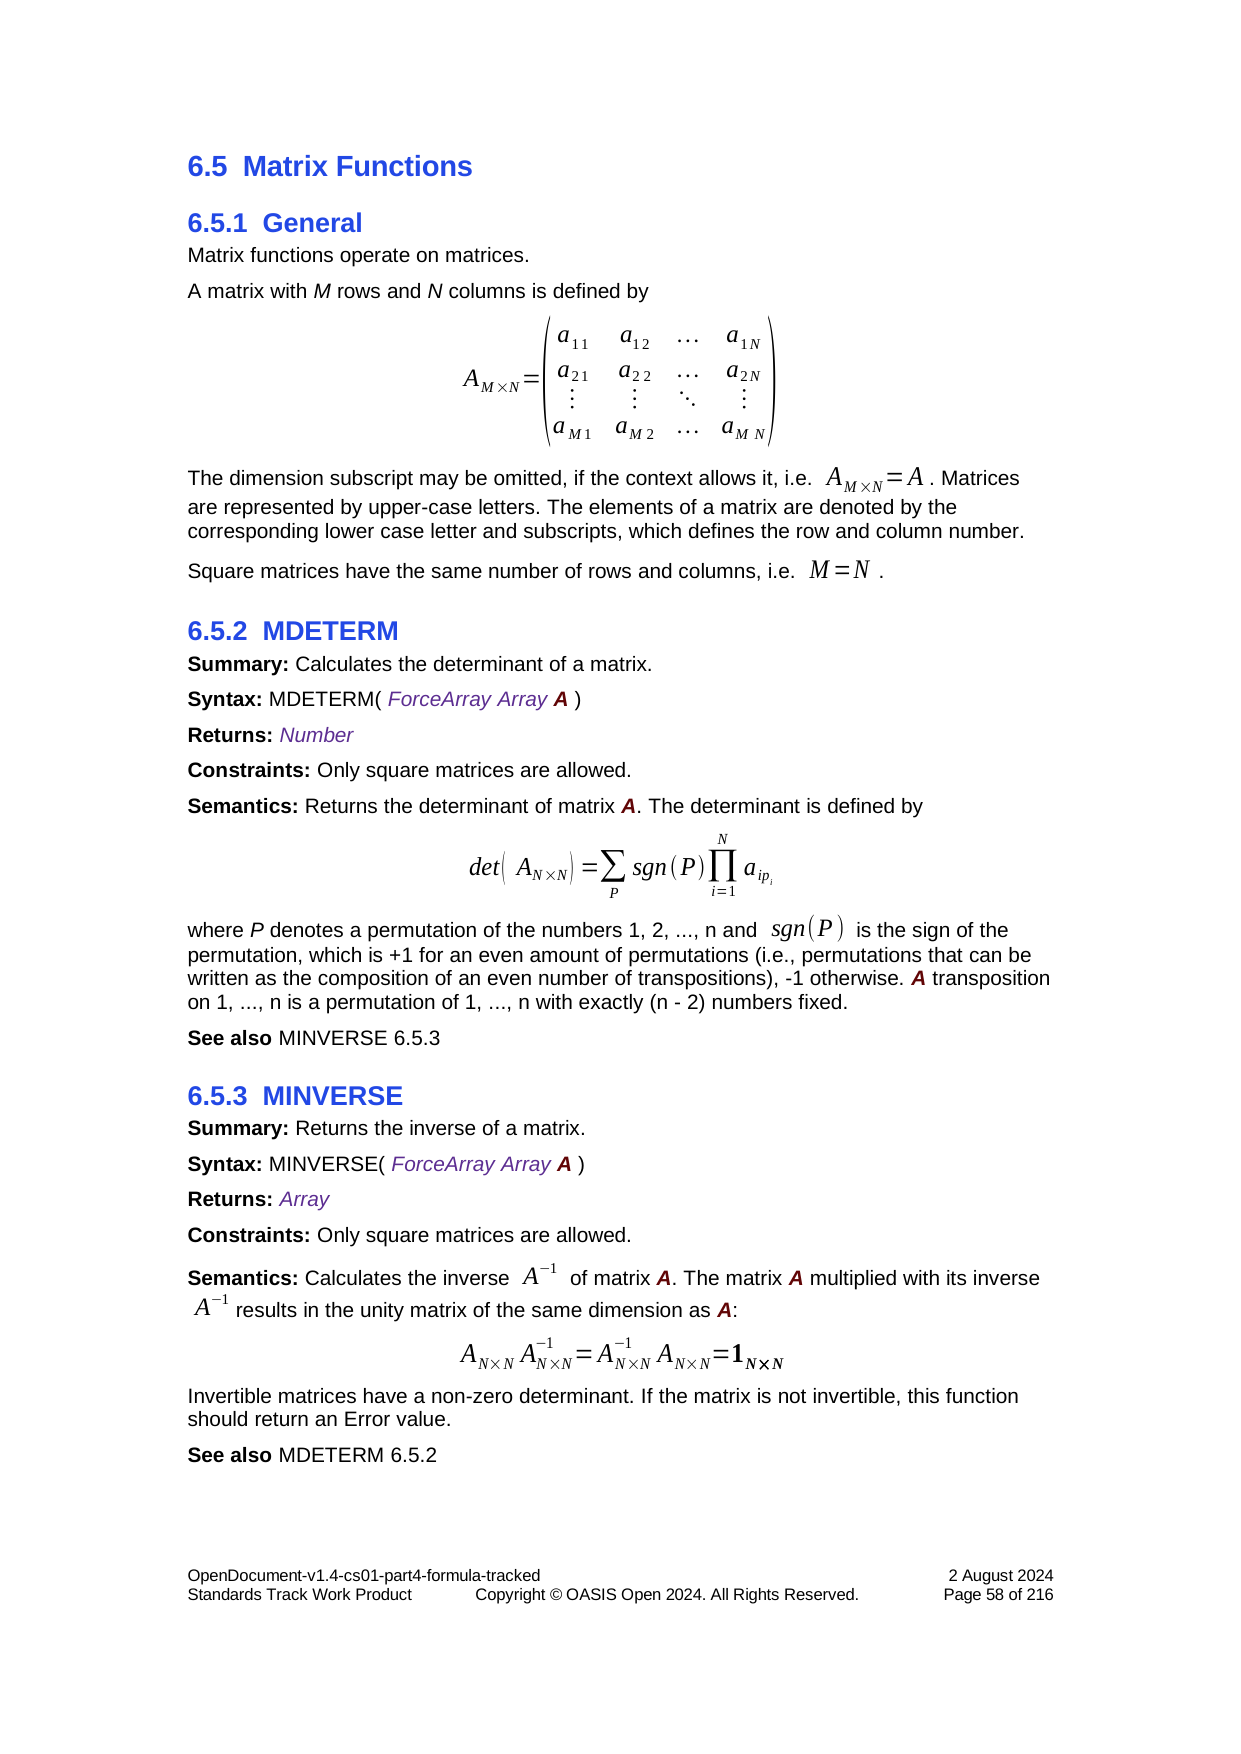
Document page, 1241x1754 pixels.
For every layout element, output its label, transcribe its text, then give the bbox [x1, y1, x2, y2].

text A matrix with M rows and N columns is defined by [187, 279, 1053, 303]
text Constraints: Only square matrices are allowed. [187, 759, 1053, 782]
text Matrix functions operate on matrices. [187, 243, 1053, 267]
text See also MDETERM 6.5.2 [187, 1443, 1053, 1467]
text Square matrices have the same number of rows and columns, i.e. . [187, 555, 1053, 585]
text Returns: Number [187, 723, 1053, 747]
text Semantics: Calculates the inverse of matrix A. The matrix A multiplied with its inverse results in the unity matrix of the same dimension as A: [187, 1259, 1053, 1322]
subtitle MINVERSE [187, 1081, 1053, 1111]
text Invertible matrices have a non-zero determinant. If the matrix is not invertible, this function should return an Error value. [187, 1384, 1053, 1431]
text The dimension subscript may be omitted, if the context allows it, i.e. . Matrices are represented by upper-case letters. The elements of a matrix are denoted by the corresponding lower case letter and subscripts, which defines the row and column number. [187, 462, 1053, 543]
subtitle MDETERM [187, 616, 1053, 646]
subtitle Matrix Functions [187, 150, 1053, 182]
text Syntax: MINVERSE( ForceArray Array A ) [187, 1152, 1053, 1176]
text Syntax: MDETERM( ForceArray Array A ) [187, 688, 1053, 711]
text Returns: Array [187, 1188, 1053, 1211]
text Summary: Returns the inverse of a matrix. [187, 1117, 1053, 1140]
text Constraints: Only square matrices are allowed. [187, 1223, 1053, 1247]
text Semantics: Returns the determinant of matrix A. The determinant is defined by [187, 794, 1053, 818]
text Summary: Calculates the determinant of a matrix. [187, 652, 1053, 676]
text See also MINVERSE 6.5.3 [187, 1026, 1053, 1049]
subtitle General [187, 207, 1053, 237]
text where P denotes a permutation of the numbers 1, 2, ..., n and is the sign of the permutation, which is +1 for an even amount of permutations (i.e., permutations that can be written as the composition of an even number of transpositions), -1 otherwise. A transposition on 1, ..., n is a permutation of 1, ..., n with exactly (n - 2) numbers fixed. [187, 913, 1053, 1014]
